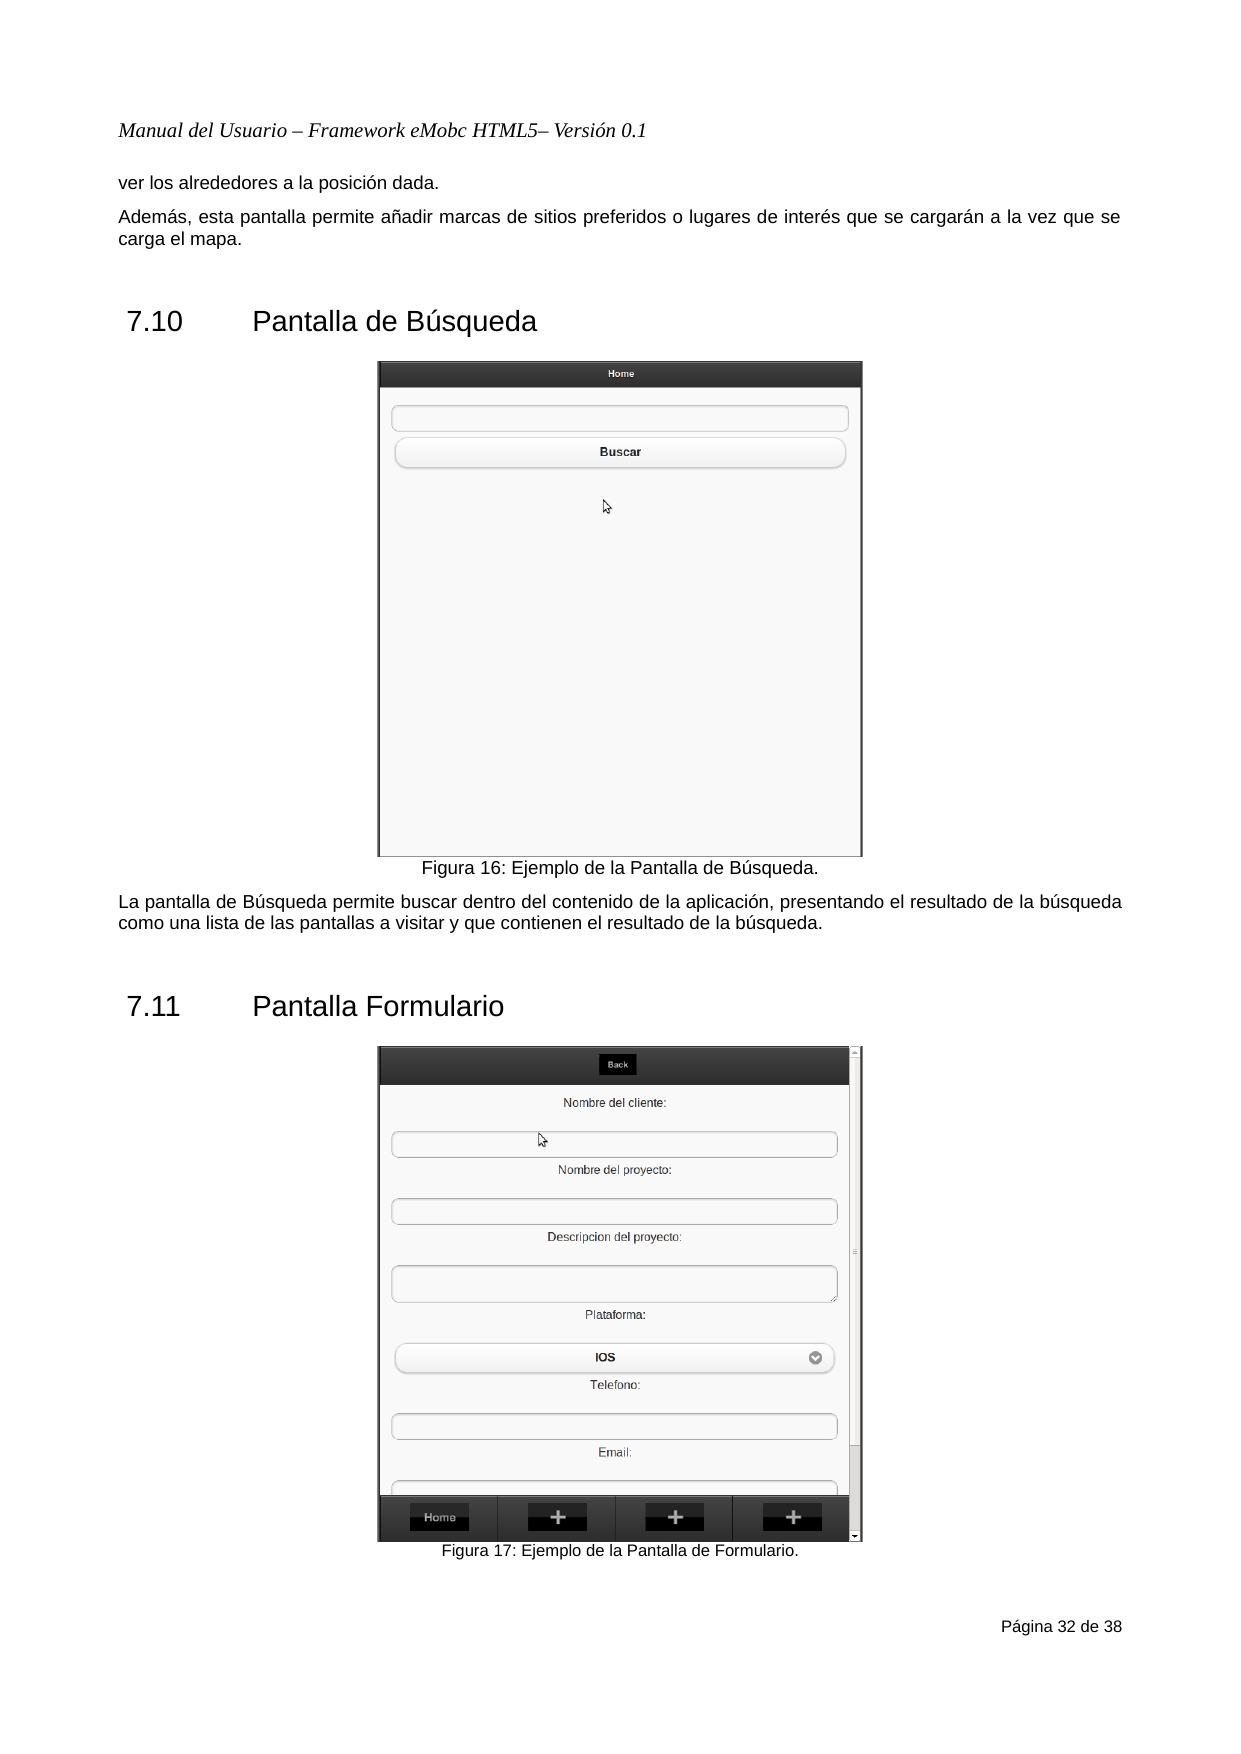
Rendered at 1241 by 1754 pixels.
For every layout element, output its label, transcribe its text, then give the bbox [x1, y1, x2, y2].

text Figura 17: Ejemplo de la Pantalla de Formulario. [118, 1070, 1122, 1560]
subtitle Pantalla de Búsqueda [118, 304, 1122, 337]
text La pantalla de Búsqueda permite buscar dentro del contenido de la aplicación, presentando el resultado de la búsqueda como una lista de las pantallas a visitar y que contienen el resultado de la búsqueda. [118, 890, 1122, 933]
text Figura 16: Ejemplo de la Pantalla de Búsqueda. [118, 386, 1122, 878]
picture [377, 361, 863, 857]
subtitle Pantalla Formulario [118, 988, 1122, 1022]
picture [377, 1046, 863, 1542]
text Además, esta pantalla permite añadir marcas de sitios preferidos o lugares de interés que se cargarán a la vez que se carga el mapa. [118, 206, 1122, 249]
text ver los alrededores a la posición dada. [118, 172, 1122, 193]
